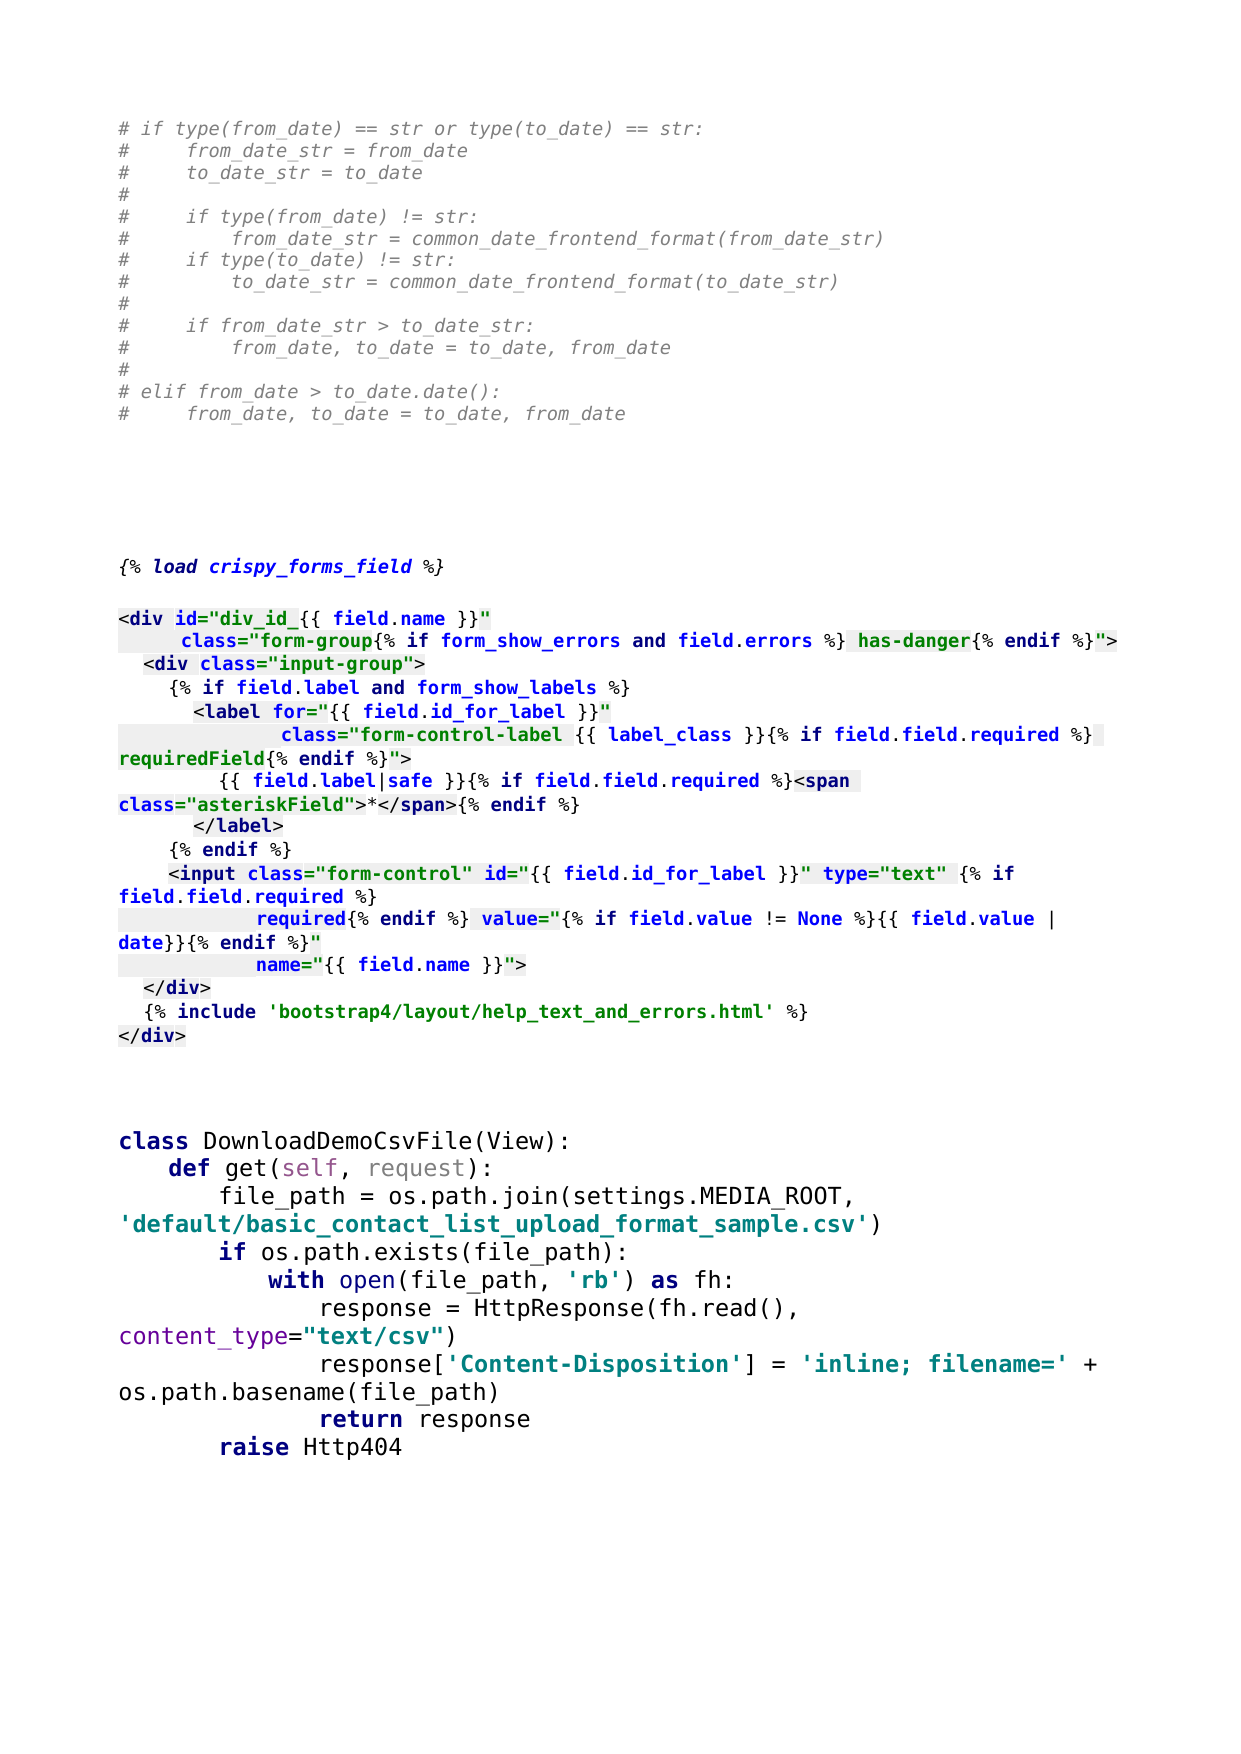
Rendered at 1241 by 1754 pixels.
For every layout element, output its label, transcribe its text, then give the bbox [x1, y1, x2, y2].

text </div> [118, 1025, 1122, 1047]
text <label for="{{ field.id_for_label }}" [118, 701, 1122, 724]
text name="{{ field.name }}"> [118, 954, 1122, 977]
text <div id="div_id_{{ field.name }}" [118, 608, 1122, 630]
text </label> [118, 815, 1122, 839]
text if os.path.exists(file_path): [118, 1238, 1122, 1267]
text {% endif %} [118, 839, 1122, 863]
text # if type(to_date) != str: [118, 249, 1122, 271]
text class="form-group{% if form_show_errors and field.errors %} has-danger{% endif %}"> [118, 630, 1122, 653]
text response['Content-Disposition'] = 'inline; filename=' + os.path.basename(file_path) [118, 1350, 1122, 1406]
text # to_date_str = to_date [118, 162, 1122, 184]
text class="form-control-label {{ label_class }}{% if field.field.required %} requiredField{% endif %}"> [118, 724, 1122, 770]
text response = HttpResponse(fh.read(), content_type="text/csv") [118, 1295, 1122, 1350]
text def get(self, request): [118, 1155, 1122, 1183]
text {% include 'bootstrap4/layout/help_text_and_errors.html' %} [118, 1001, 1122, 1025]
text # if type(from_date) == str or type(to_date) == str: [118, 118, 1122, 140]
text # if from_date_str > to_date_str: [118, 315, 1122, 337]
text <div class="input-group"> [118, 653, 1122, 677]
text <input class="form-control" id="{{ field.id_for_label }}" type="text" {% if field.field.required %} [118, 863, 1122, 908]
text {% if field.label and form_show_labels %} [118, 677, 1122, 701]
text file_path = os.path.join(settings.MEDIA_ROOT, 'default/basic_contact_list_upload_format_sample.csv') [118, 1183, 1122, 1238]
text # from_date_str = common_date_frontend_format(from_date_str) [118, 227, 1122, 249]
text class DownloadDemoCsvFile(View): [118, 1127, 1122, 1155]
text # [118, 293, 1122, 315]
text # elif from_date > to_date.date(): [118, 381, 1122, 402]
text # to_date_str = common_date_frontend_format(to_date_str) [118, 271, 1122, 293]
text # [118, 359, 1122, 381]
text raise Http404 [118, 1434, 1122, 1462]
text required{% endif %} value="{% if field.value != None %}{{ field.value |date}}{% endif %}" [118, 908, 1122, 954]
text # [118, 184, 1122, 206]
text # if type(from_date) != str: [118, 206, 1122, 227]
text {{ field.label|safe }}{% if field.field.required %}<span class="asteriskField">*</span>{% endif %} [118, 770, 1122, 815]
text # from_date, to_date = to_date, from_date [118, 337, 1122, 359]
text return response [118, 1406, 1122, 1434]
text {% load crispy_forms_field %} [118, 557, 1122, 578]
text # from_date, to_date = to_date, from_date [118, 402, 1122, 424]
text # from_date_str = from_date [118, 140, 1122, 162]
text </div> [118, 977, 1122, 1001]
text with open(file_path, 'rb') as fh: [118, 1267, 1122, 1295]
